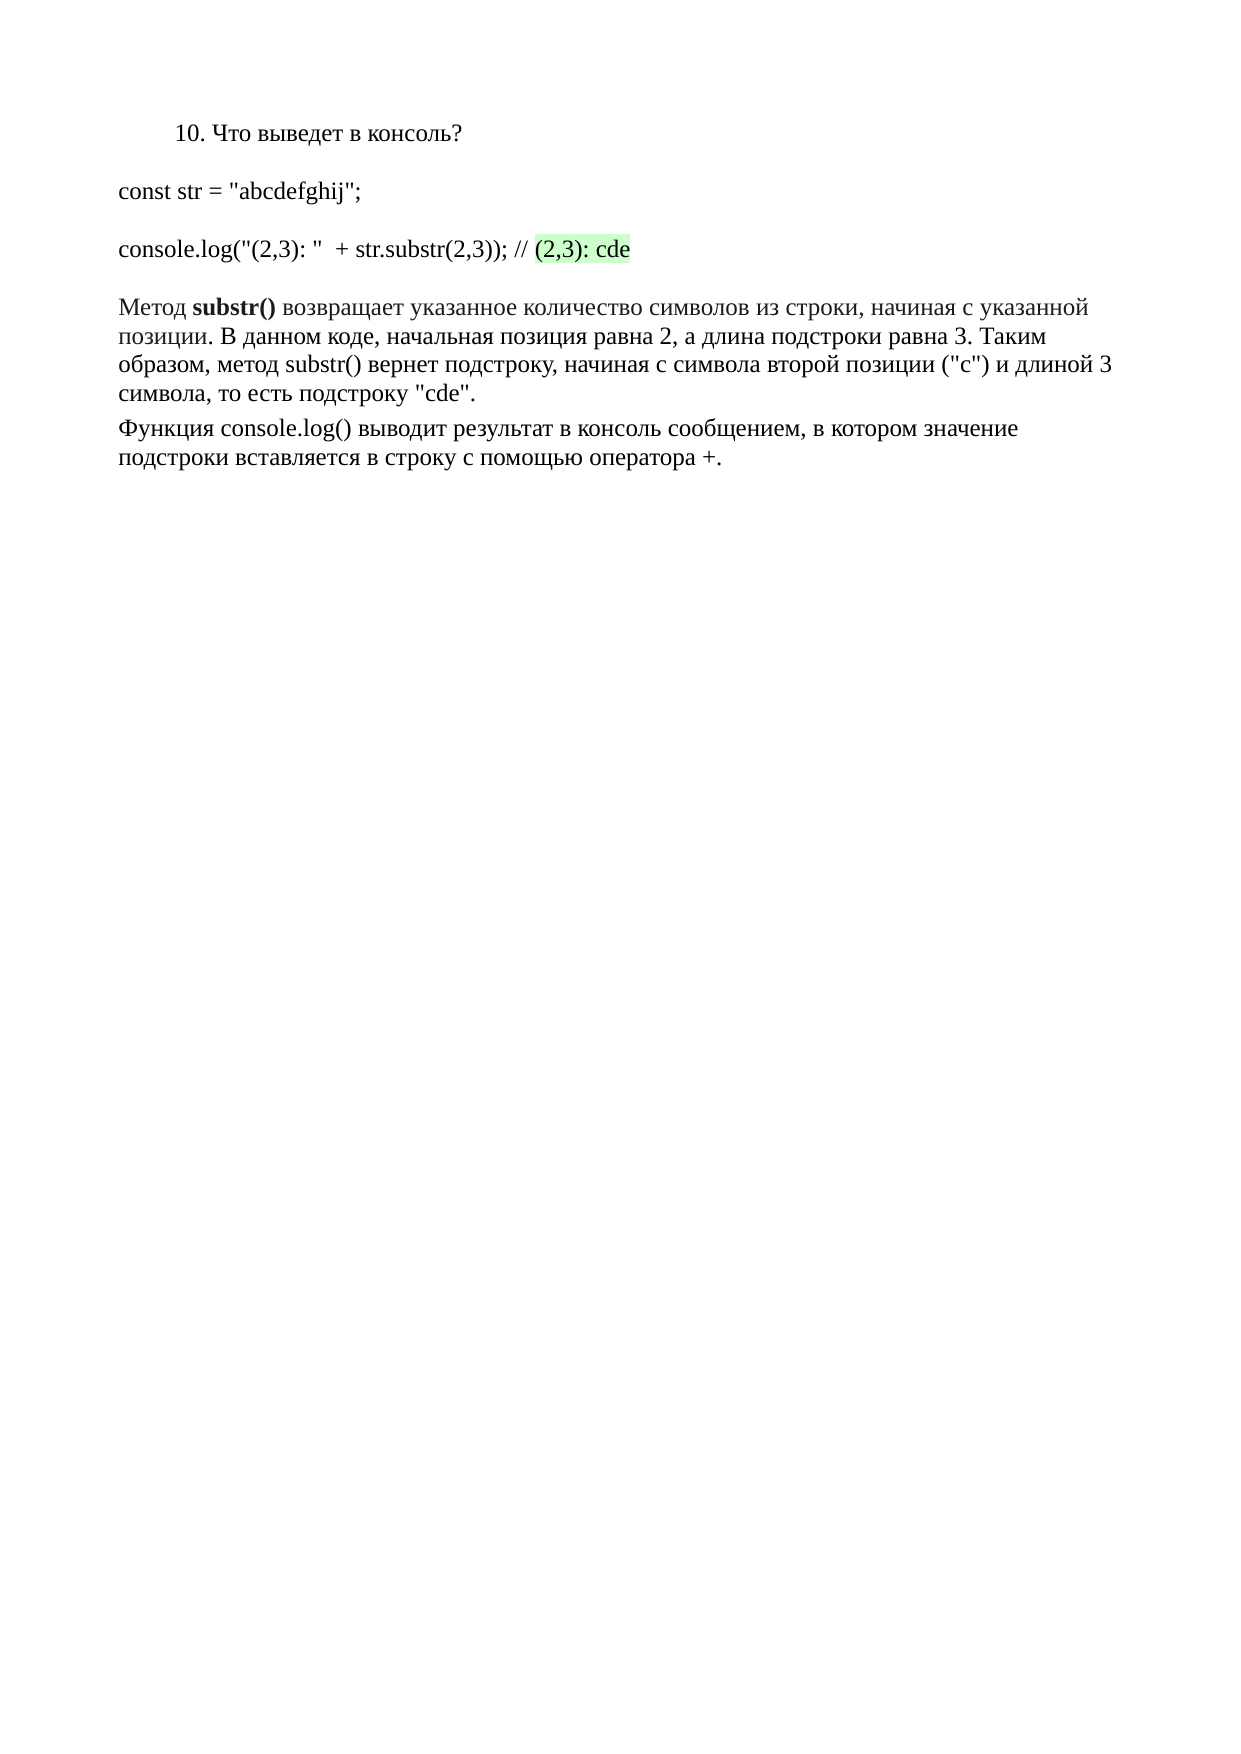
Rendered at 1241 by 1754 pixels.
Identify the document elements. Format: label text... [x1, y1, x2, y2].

text 10. Что выведет в консоль? [118, 118, 1122, 147]
text const str = "abcdefghij"; [118, 176, 1122, 205]
text Функция console.log() выводит результат в консоль сообщением, в котором значение подстроки вставляется в строку с помощью оператора +. [118, 413, 1122, 471]
text console.log("(2,3): " + str.substr(2,3)); // (2,3): cde [118, 234, 1122, 263]
text Метод substr() возвращает указанное количество символов из строки, начиная с указанной позиции. В данном коде, начальная позиция равна 2, а длина подстроки равна 3. Таким образом, метод substr() вернет подстроку, начиная с символа второй позиции ("c") и длиной 3 символа, то есть подстроку "cde". [118, 292, 1122, 407]
